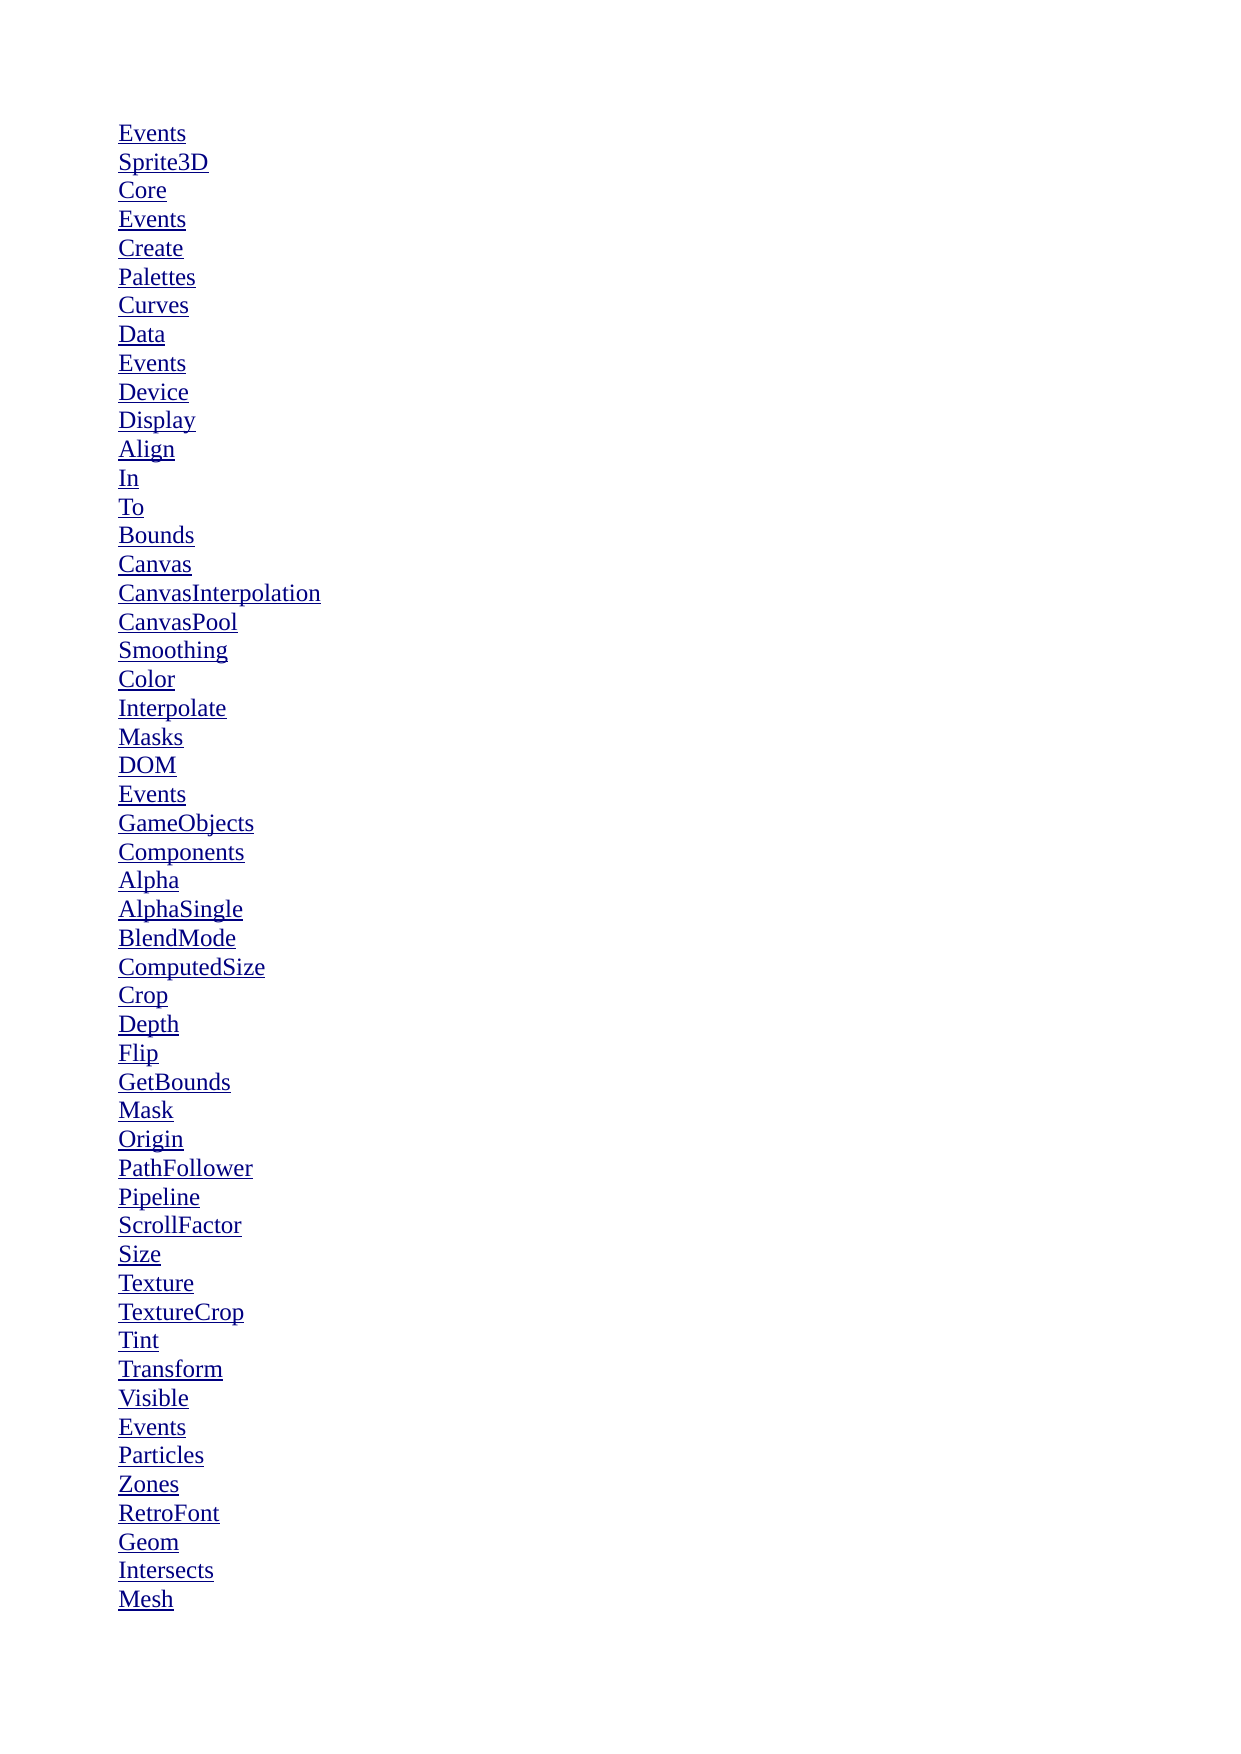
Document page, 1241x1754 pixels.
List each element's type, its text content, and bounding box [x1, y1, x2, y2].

subtitle Canvas [118, 549, 1122, 578]
subtitle Events [118, 1412, 1122, 1441]
subtitle Core [118, 176, 1122, 204]
subtitle Mask [118, 1096, 1122, 1124]
subtitle RetroFont [118, 1498, 1122, 1527]
subtitle Flip [118, 1038, 1122, 1067]
subtitle Components [118, 837, 1122, 866]
subtitle In [118, 463, 1122, 492]
subtitle CanvasPool [118, 607, 1122, 636]
subtitle GetBounds [118, 1067, 1122, 1096]
subtitle Transform [118, 1354, 1122, 1383]
subtitle Size [118, 1239, 1122, 1268]
subtitle Particles [118, 1441, 1122, 1469]
subtitle Events [118, 348, 1122, 377]
subtitle Sprite3D [118, 147, 1122, 176]
subtitle Device [118, 377, 1122, 406]
subtitle Tint [118, 1326, 1122, 1354]
subtitle Masks [118, 722, 1122, 751]
subtitle Align [118, 434, 1122, 463]
subtitle Intersects [118, 1556, 1122, 1584]
subtitle Geom [118, 1527, 1122, 1556]
subtitle Create [118, 233, 1122, 262]
subtitle BlendMode [118, 923, 1122, 952]
subtitle Smoothing [118, 636, 1122, 664]
subtitle Palettes [118, 262, 1122, 291]
subtitle GameObjects [118, 808, 1122, 837]
subtitle Curves [118, 291, 1122, 319]
subtitle Pipeline [118, 1182, 1122, 1211]
subtitle Origin [118, 1124, 1122, 1153]
subtitle Alpha [118, 866, 1122, 894]
subtitle Color [118, 664, 1122, 693]
subtitle TextureCrop [118, 1297, 1122, 1326]
subtitle Visible [118, 1383, 1122, 1412]
subtitle ScrollFactor [118, 1211, 1122, 1239]
subtitle To [118, 492, 1122, 521]
subtitle Events [118, 779, 1122, 808]
subtitle Display [118, 406, 1122, 434]
subtitle Events [118, 118, 1122, 147]
subtitle DOM [118, 751, 1122, 779]
subtitle AlphaSingle [118, 894, 1122, 923]
subtitle Zones [118, 1469, 1122, 1498]
subtitle Crop [118, 981, 1122, 1009]
subtitle CanvasInterpolation [118, 578, 1122, 607]
subtitle Texture [118, 1268, 1122, 1297]
subtitle Data [118, 319, 1122, 348]
subtitle Bounds [118, 521, 1122, 549]
subtitle Interpolate [118, 693, 1122, 722]
subtitle Events [118, 204, 1122, 233]
subtitle ComputedSize [118, 952, 1122, 981]
subtitle Mesh [118, 1584, 1122, 1613]
subtitle Depth [118, 1009, 1122, 1038]
subtitle PathFollower [118, 1153, 1122, 1182]
